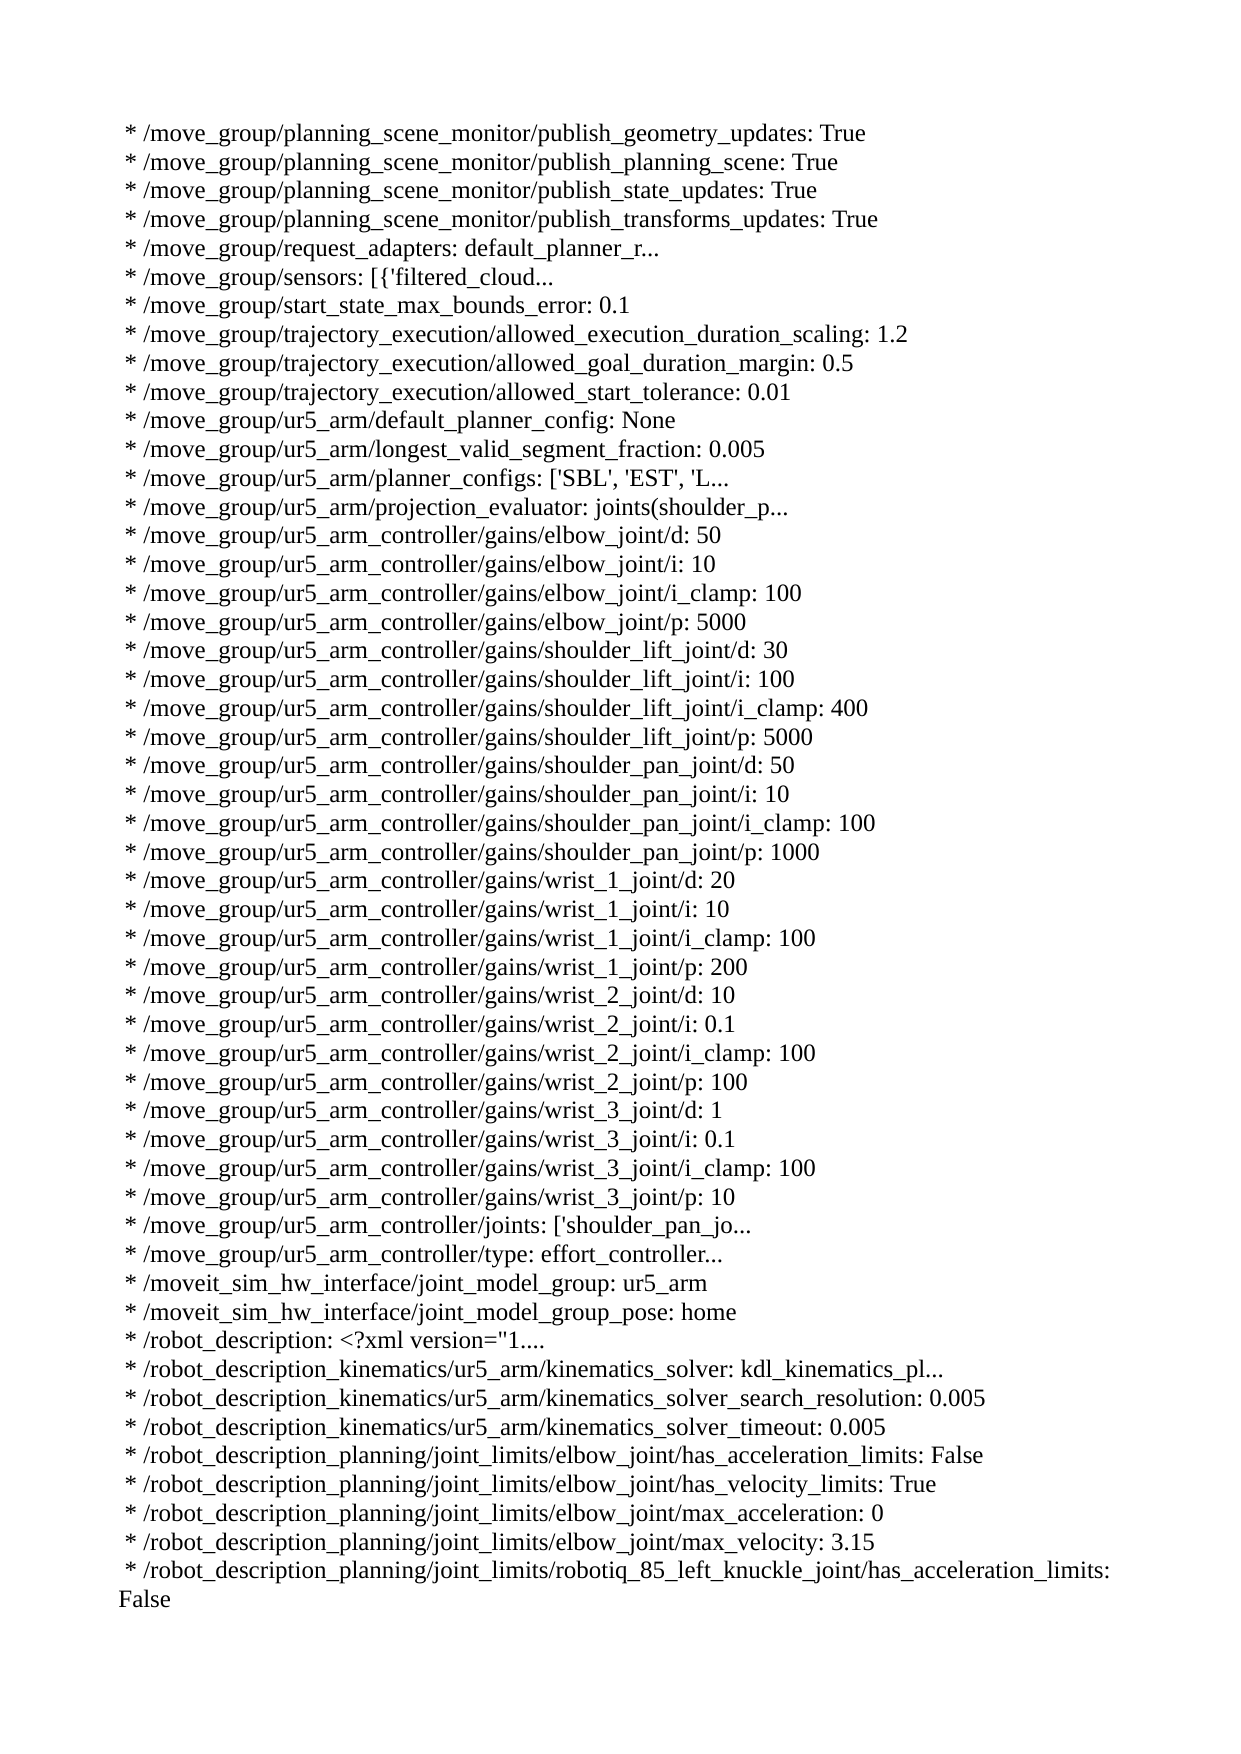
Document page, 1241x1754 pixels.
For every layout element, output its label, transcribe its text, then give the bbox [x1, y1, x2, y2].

text * /move_group/ur5_arm_controller/gains/shoulder_lift_joint/d: 30 [118, 636, 1122, 664]
text * /move_group/planning_scene_monitor/publish_planning_scene: True [118, 147, 1122, 176]
text * /move_group/ur5_arm_controller/gains/wrist_3_joint/i_clamp: 100 [118, 1153, 1122, 1182]
text * /move_group/ur5_arm_controller/gains/wrist_3_joint/i: 0.1 [118, 1124, 1122, 1153]
text * /move_group/ur5_arm/projection_evaluator: joints(shoulder_p... [118, 492, 1122, 521]
text * /robot_description_kinematics/ur5_arm/kinematics_solver: kdl_kinematics_pl... [118, 1354, 1122, 1383]
text * /move_group/planning_scene_monitor/publish_state_updates: True [118, 176, 1122, 204]
text * /move_group/ur5_arm_controller/gains/wrist_2_joint/i: 0.1 [118, 1009, 1122, 1038]
text * /move_group/ur5_arm_controller/gains/shoulder_pan_joint/p: 1000 [118, 837, 1122, 866]
text * /moveit_sim_hw_interface/joint_model_group: ur5_arm [118, 1268, 1122, 1297]
text * /move_group/ur5_arm/planner_configs: ['SBL', 'EST', 'L... [118, 463, 1122, 492]
text * /move_group/request_adapters: default_planner_r... [118, 233, 1122, 262]
text * /move_group/ur5_arm_controller/type: effort_controller... [118, 1239, 1122, 1268]
text * /move_group/ur5_arm_controller/gains/elbow_joint/i_clamp: 100 [118, 578, 1122, 607]
text * /move_group/ur5_arm_controller/gains/wrist_2_joint/i_clamp: 100 [118, 1038, 1122, 1067]
text * /robot_description_kinematics/ur5_arm/kinematics_solver_timeout: 0.005 [118, 1412, 1122, 1441]
text * /move_group/ur5_arm/longest_valid_segment_fraction: 0.005 [118, 434, 1122, 463]
text * /robot_description_planning/joint_limits/elbow_joint/max_acceleration: 0 [118, 1498, 1122, 1527]
text * /move_group/ur5_arm_controller/gains/elbow_joint/d: 50 [118, 521, 1122, 549]
text * /moveit_sim_hw_interface/joint_model_group_pose: home [118, 1297, 1122, 1326]
text * /move_group/planning_scene_monitor/publish_geometry_updates: True [118, 118, 1122, 147]
text * /move_group/trajectory_execution/allowed_execution_duration_scaling: 1.2 [118, 319, 1122, 348]
text * /move_group/ur5_arm_controller/gains/elbow_joint/i: 10 [118, 549, 1122, 578]
text * /robot_description_kinematics/ur5_arm/kinematics_solver_search_resolution: 0.005 [118, 1383, 1122, 1412]
text * /move_group/trajectory_execution/allowed_start_tolerance: 0.01 [118, 377, 1122, 406]
text * /move_group/planning_scene_monitor/publish_transforms_updates: True [118, 204, 1122, 233]
text * /move_group/ur5_arm_controller/gains/shoulder_lift_joint/i: 100 [118, 664, 1122, 693]
text * /move_group/ur5_arm_controller/gains/shoulder_pan_joint/i: 10 [118, 779, 1122, 808]
text * /move_group/start_state_max_bounds_error: 0.1 [118, 291, 1122, 319]
text * /move_group/ur5_arm_controller/gains/elbow_joint/p: 5000 [118, 607, 1122, 636]
text * /move_group/ur5_arm_controller/gains/wrist_2_joint/d: 10 [118, 981, 1122, 1009]
text * /move_group/ur5_arm_controller/joints: ['shoulder_pan_jo... [118, 1211, 1122, 1239]
text * /move_group/trajectory_execution/allowed_goal_duration_margin: 0.5 [118, 348, 1122, 377]
text * /move_group/ur5_arm_controller/gains/shoulder_pan_joint/i_clamp: 100 [118, 808, 1122, 837]
text * /robot_description_planning/joint_limits/elbow_joint/has_acceleration_limits: False [118, 1441, 1122, 1469]
text * /move_group/ur5_arm_controller/gains/shoulder_lift_joint/p: 5000 [118, 722, 1122, 751]
text * /move_group/sensors: [{'filtered_cloud... [118, 262, 1122, 291]
text * /move_group/ur5_arm_controller/gains/wrist_1_joint/p: 200 [118, 952, 1122, 981]
text * /move_group/ur5_arm_controller/gains/wrist_1_joint/i_clamp: 100 [118, 923, 1122, 952]
text * /robot_description: <?xml version="1.... [118, 1326, 1122, 1354]
text * /move_group/ur5_arm_controller/gains/wrist_1_joint/i: 10 [118, 894, 1122, 923]
text * /move_group/ur5_arm/default_planner_config: None [118, 406, 1122, 434]
text * /move_group/ur5_arm_controller/gains/shoulder_pan_joint/d: 50 [118, 751, 1122, 779]
text * /move_group/ur5_arm_controller/gains/shoulder_lift_joint/i_clamp: 400 [118, 693, 1122, 722]
text * /move_group/ur5_arm_controller/gains/wrist_2_joint/p: 100 [118, 1067, 1122, 1096]
text * /move_group/ur5_arm_controller/gains/wrist_3_joint/d: 1 [118, 1096, 1122, 1124]
text * /robot_description_planning/joint_limits/elbow_joint/has_velocity_limits: True [118, 1469, 1122, 1498]
text * /move_group/ur5_arm_controller/gains/wrist_3_joint/p: 10 [118, 1182, 1122, 1211]
text * /robot_description_planning/joint_limits/elbow_joint/max_velocity: 3.15 [118, 1527, 1122, 1556]
text * /move_group/ur5_arm_controller/gains/wrist_1_joint/d: 20 [118, 866, 1122, 894]
text * /robot_description_planning/joint_limits/robotiq_85_left_knuckle_joint/has_acceleration_limits: False [118, 1556, 1122, 1613]
